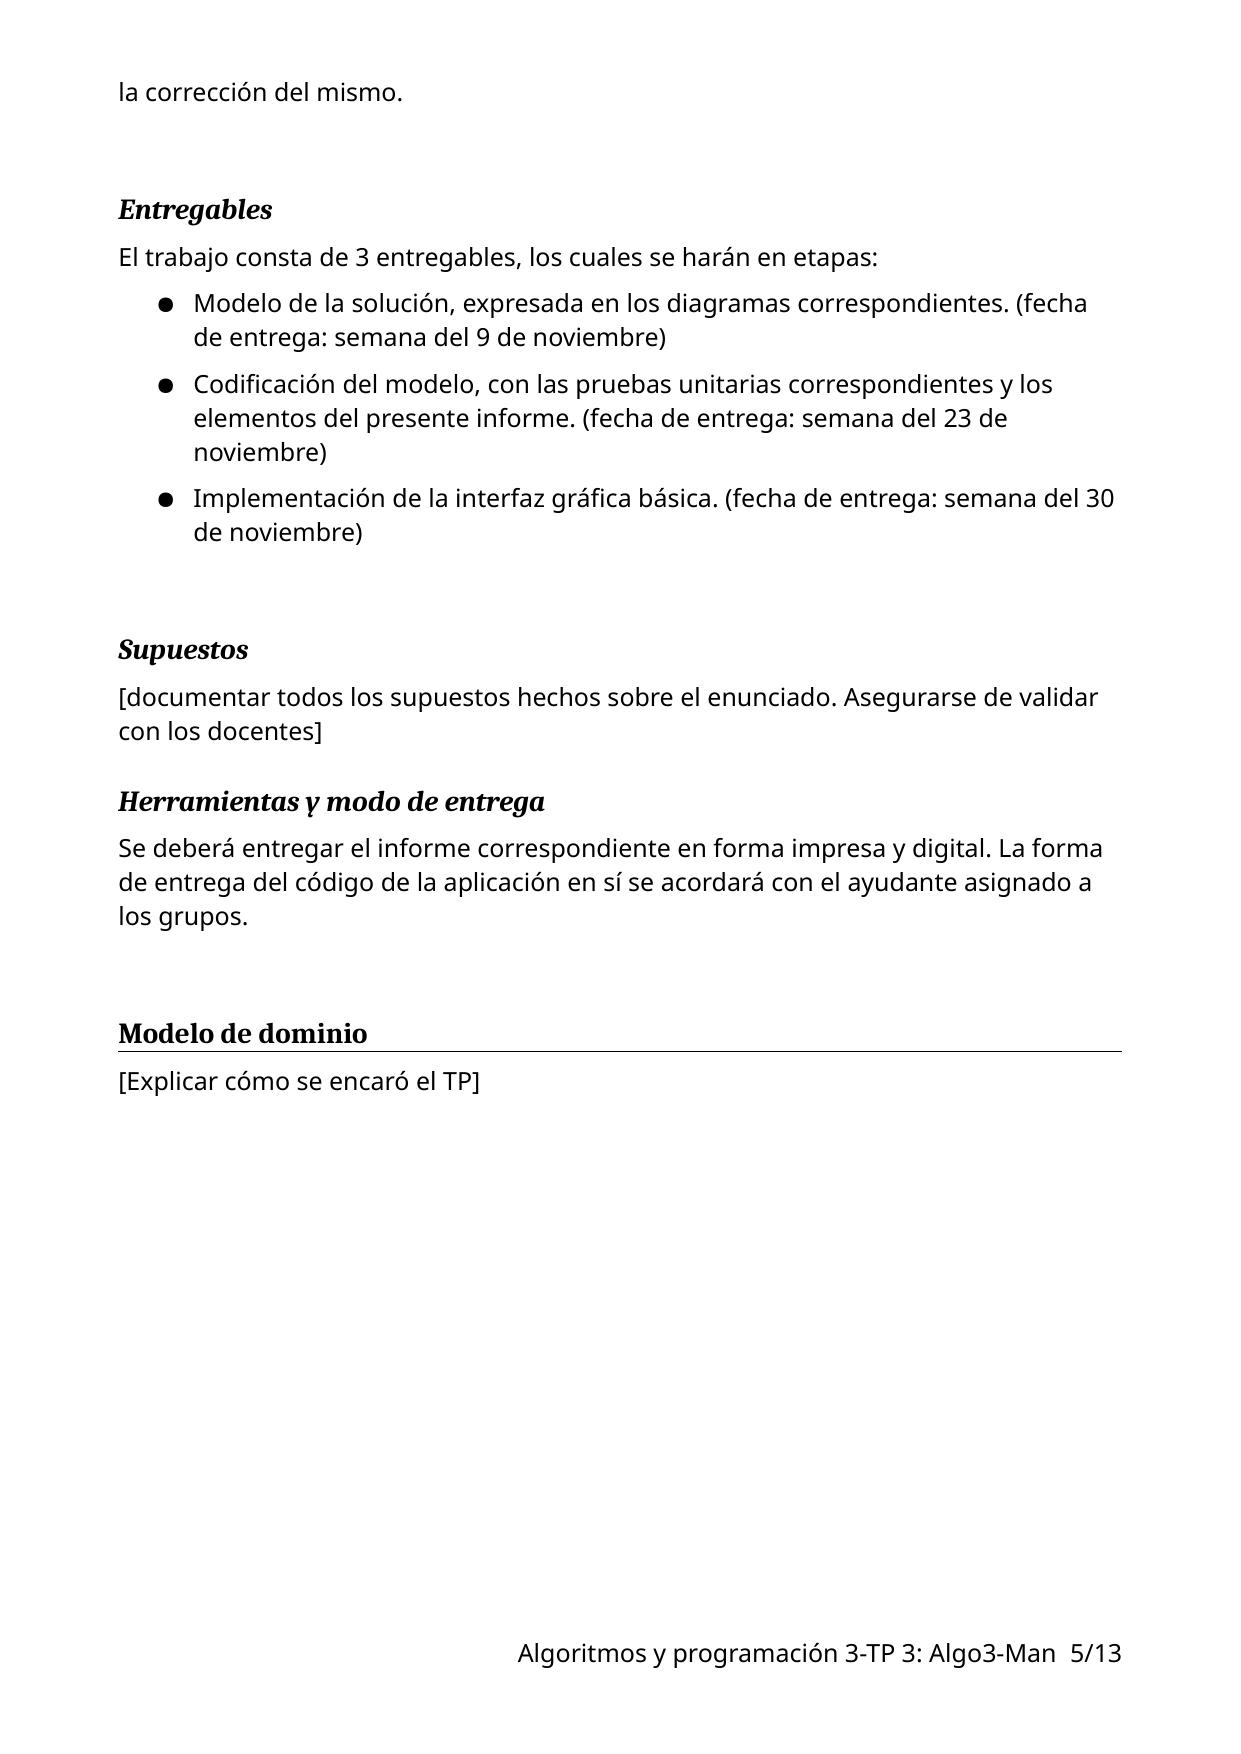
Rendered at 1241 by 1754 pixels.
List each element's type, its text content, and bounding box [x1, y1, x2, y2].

subtitle Supuestos [118, 633, 1122, 667]
list Implementación de la interfaz gráfica básica. (fecha de entrega: semana del 30 de noviembre) [156, 481, 1122, 549]
text [documentar todos los supuestos hechos sobre el enunciado. Asegurarse de validar con los docentes] [118, 679, 1122, 747]
subtitle Modelo de dominio [118, 1017, 1122, 1051]
subtitle Herramientas y modo de entrega [118, 785, 1122, 818]
text El trabajo consta de 3 entregables, los cuales se harán en etapas: [118, 239, 1122, 273]
list Modelo de la solución, expresada en los diagramas correspondientes. (fecha de entrega: semana del 9 de noviembre) [156, 286, 1122, 354]
text la corrección del mismo. [118, 75, 1122, 109]
subtitle Entregables [118, 193, 1122, 227]
text [Explicar cómo se encaró el TP] [118, 1064, 1122, 1098]
list Codificación del modelo, con las pruebas unitarias correspondientes y los elementos del presente informe. (fecha de entrega: semana del 23 de noviembre) [156, 366, 1122, 468]
text Se deberá entregar el informe correspondiente en forma impresa y digital. La forma de entrega del código de la aplicación en sí se acordará con el ayudante asignado a los grupos. [118, 831, 1122, 933]
